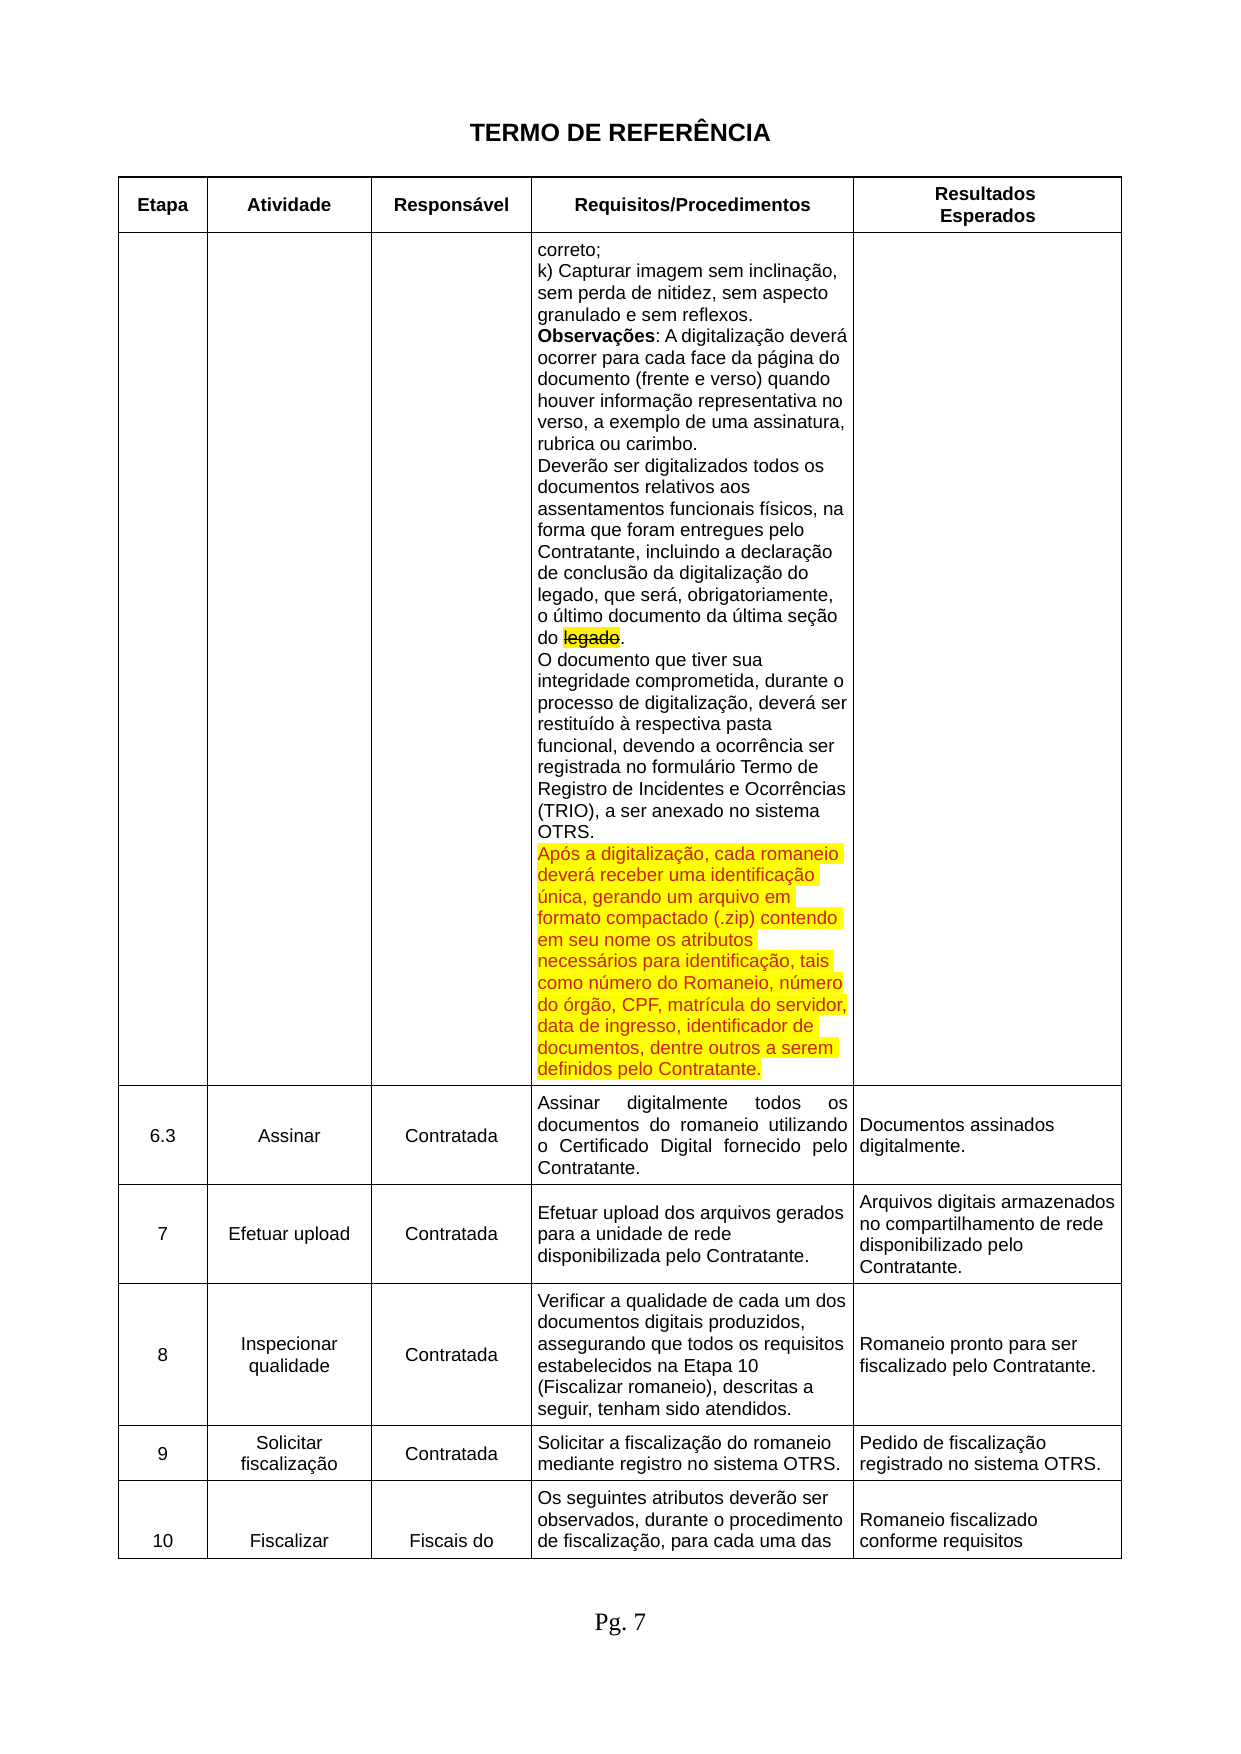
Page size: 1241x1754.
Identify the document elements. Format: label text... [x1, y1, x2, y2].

table_cell Fiscalizar [208, 1481, 371, 1558]
table_cell correto; k) Capturar imagem sem inclinação, sem perda de nitidez, sem aspecto granulado e sem reflexos. Observações: A digitalização deverá ocorrer para cada face da página do documento (frente e verso) quando houver informação representativa no verso, a exemplo de uma assinatura, rubrica ou carimbo. Deverão ser digitalizados todos os documentos relativos aos assentamentos funcionais físicos, na forma que foram entregues pelo Contratante, incluindo a declaração de conclusão da digitalização do legado, que será, obrigatoriamente, o último documento da última seção do legado. O documento que tiver sua integridade comprometida, durante o processo de digitalização, deverá ser restituído à respectiva pasta funcional, devendo a ocorrência ser registrada no formulário Termo de Registro de Incidentes e Ocorrências (TRIO), a ser anexado no sistema OTRS. Após a digitalização, cada romaneio deverá receber uma identificação única, gerando um arquivo em formato compactado (.zip) contendo em seu nome os atributos necessários para identificação, tais como número do Romaneio, número do órgão, CPF, matrícula do servidor, data de ingresso, identificador de documentos, dentre outros a serem definidos pelo Contratante. [532, 233, 853, 1085]
table_cell 9 [119, 1426, 207, 1480]
table_cell 10 [119, 1481, 207, 1558]
table_cell Efetuar upload dos arquivos gerados para a unidade de rede disponibilizada pelo Contratante. [532, 1185, 853, 1283]
table_header Etapa [119, 178, 207, 232]
table_cell [372, 233, 531, 1085]
table_cell 6.3 [119, 1086, 207, 1184]
table_cell Documentos assinados digitalmente. [854, 1086, 1121, 1184]
table_header Resultados Esperados [854, 178, 1121, 232]
table_cell Solicitar a fiscalização do romaneio mediante registro no sistema OTRS. [532, 1426, 853, 1480]
table_cell Efetuar upload [208, 1185, 371, 1283]
table_cell Inspecionar qualidade [208, 1284, 371, 1425]
table_cell Os seguintes atributos deverão ser observados, durante o procedimento de fiscalização, para cada uma das [532, 1481, 853, 1558]
table_cell Romaneio fiscalizado conforme requisitos [854, 1481, 1121, 1558]
table_cell Pedido de fiscalização registrado no sistema OTRS. [854, 1426, 1121, 1480]
table_header Responsável [372, 178, 531, 232]
table_cell Arquivos digitais armazenados no compartilhamento de rede disponibilizado pelo Contratante. [854, 1185, 1121, 1283]
table_header Atividade [208, 178, 371, 232]
table_cell Assinar digitalmente todos os documentos do romaneio utilizando o Certificado Digital fornecido pelo Contratante. [532, 1086, 853, 1184]
table_cell [854, 233, 1121, 1085]
table_cell Contratada [372, 1086, 531, 1184]
table_cell 7 [119, 1185, 207, 1283]
table_cell [208, 233, 371, 1085]
table_cell Verificar a qualidade de cada um dos documentos digitais produzidos, assegurando que todos os requisitos estabelecidos na Etapa 10 (Fiscalizar romaneio), descritas a seguir, tenham sido atendidos. [532, 1284, 853, 1425]
table_cell Contratada [372, 1185, 531, 1283]
table_cell Solicitar fiscalização [208, 1426, 371, 1480]
table_cell 8 [119, 1284, 207, 1425]
table_cell Contratada [372, 1426, 531, 1480]
table_cell Contratada [372, 1284, 531, 1425]
table_cell Romaneio pronto para ser fiscalizado pelo Contratante. [854, 1284, 1121, 1425]
table_cell [119, 233, 207, 1085]
table_header Requisitos/Procedimentos [532, 178, 853, 232]
table_cell Fiscais do [372, 1481, 531, 1558]
table_cell Assinar [208, 1086, 371, 1184]
